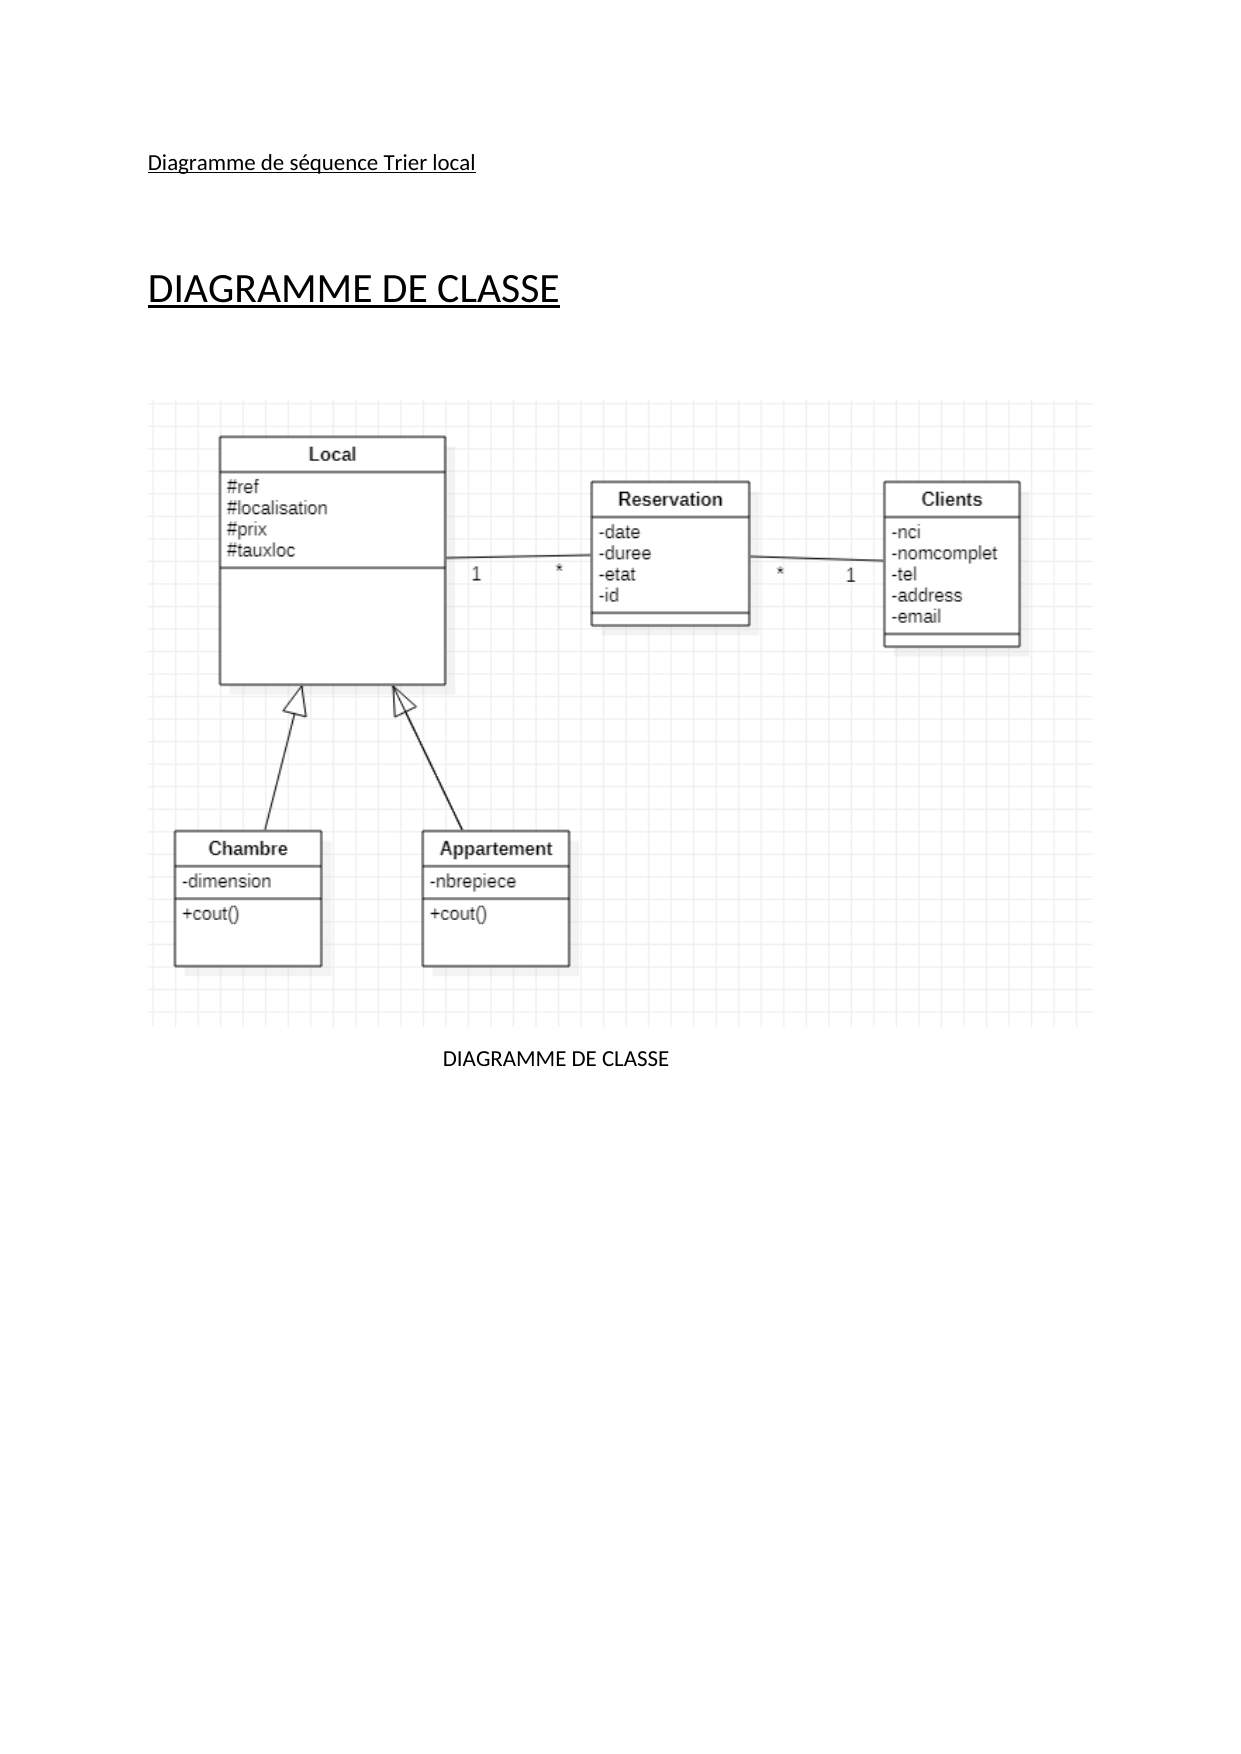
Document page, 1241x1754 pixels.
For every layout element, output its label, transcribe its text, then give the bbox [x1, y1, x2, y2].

text DIAGRAMME DE CLASSE [148, 262, 1093, 313]
text DIAGRAMME DE CLASSE [369, 1044, 1093, 1073]
text Diagramme de séquence Trier local [148, 148, 1093, 176]
